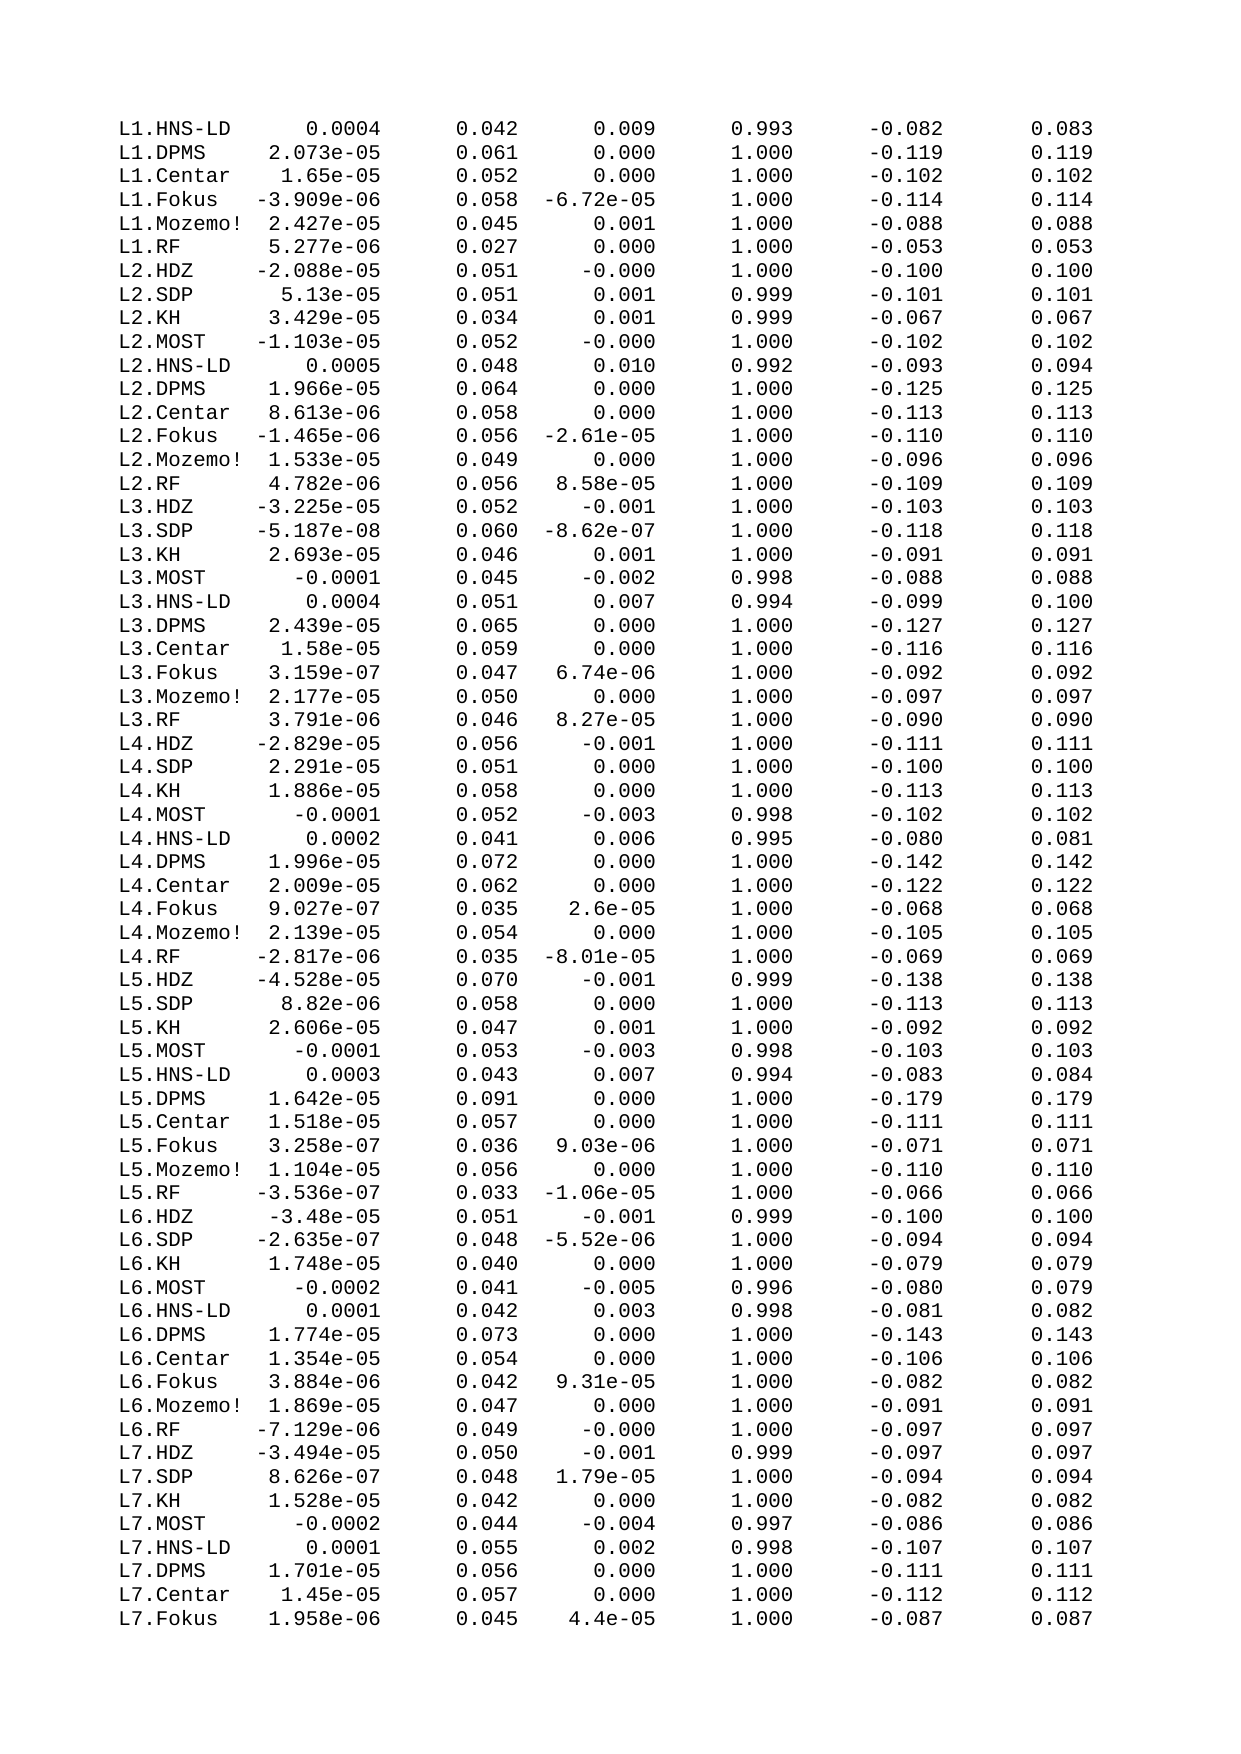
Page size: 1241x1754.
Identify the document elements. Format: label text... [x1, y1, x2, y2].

text L2.Mozemo! 1.533e-05 0.049 0.000 1.000 -0.096 0.096 [118, 449, 1122, 473]
text L4.SDP 2.291e-05 0.051 0.000 1.000 -0.100 0.100 [118, 757, 1122, 780]
text L1.HNS-LD 0.0004 0.042 0.009 0.993 -0.082 0.083 [118, 118, 1122, 142]
text L2.Fokus -1.465e-06 0.056 -2.61e-05 1.000 -0.110 0.110 [118, 426, 1122, 449]
text L3.HNS-LD 0.0004 0.051 0.007 0.994 -0.099 0.100 [118, 591, 1122, 615]
text L3.KH 2.693e-05 0.046 0.001 1.000 -0.091 0.091 [118, 544, 1122, 567]
text L6.KH 1.748e-05 0.040 0.000 1.000 -0.079 0.079 [118, 1253, 1122, 1277]
text L4.Fokus 9.027e-07 0.035 2.6e-05 1.000 -0.068 0.068 [118, 898, 1122, 922]
text L6.Fokus 3.884e-06 0.042 9.31e-05 1.000 -0.082 0.082 [118, 1371, 1122, 1395]
text L5.Mozemo! 1.104e-05 0.056 0.000 1.000 -0.110 0.110 [118, 1158, 1122, 1182]
text L6.Centar 1.354e-05 0.054 0.000 1.000 -0.106 0.106 [118, 1348, 1122, 1371]
text L1.DPMS 2.073e-05 0.061 0.000 1.000 -0.119 0.119 [118, 142, 1122, 165]
text L4.Mozemo! 2.139e-05 0.054 0.000 1.000 -0.105 0.105 [118, 922, 1122, 946]
text L3.Mozemo! 2.177e-05 0.050 0.000 1.000 -0.097 0.097 [118, 686, 1122, 709]
text L4.Centar 2.009e-05 0.062 0.000 1.000 -0.122 0.122 [118, 875, 1122, 898]
text L3.SDP -5.187e-08 0.060 -8.62e-07 1.000 -0.118 0.118 [118, 520, 1122, 544]
text L4.RF -2.817e-06 0.035 -8.01e-05 1.000 -0.069 0.069 [118, 946, 1122, 969]
text L5.HNS-LD 0.0003 0.043 0.007 0.994 -0.083 0.084 [118, 1064, 1122, 1088]
text L6.RF -7.129e-06 0.049 -0.000 1.000 -0.097 0.097 [118, 1419, 1122, 1442]
text L3.MOST -0.0001 0.045 -0.002 0.998 -0.088 0.088 [118, 567, 1122, 591]
text L2.KH 3.429e-05 0.034 0.001 0.999 -0.067 0.067 [118, 307, 1122, 331]
text L2.DPMS 1.966e-05 0.064 0.000 1.000 -0.125 0.125 [118, 378, 1122, 402]
text L4.HNS-LD 0.0002 0.041 0.006 0.995 -0.080 0.081 [118, 827, 1122, 851]
text L4.KH 1.886e-05 0.058 0.000 1.000 -0.113 0.113 [118, 780, 1122, 804]
text L5.DPMS 1.642e-05 0.091 0.000 1.000 -0.179 0.179 [118, 1088, 1122, 1111]
text L6.SDP -2.635e-07 0.048 -5.52e-06 1.000 -0.094 0.094 [118, 1229, 1122, 1253]
text L5.SDP 8.82e-06 0.058 0.000 1.000 -0.113 0.113 [118, 993, 1122, 1017]
text L3.HDZ -3.225e-05 0.052 -0.001 1.000 -0.103 0.103 [118, 496, 1122, 520]
text L5.KH 2.606e-05 0.047 0.001 1.000 -0.092 0.092 [118, 1017, 1122, 1040]
text L2.MOST -1.103e-05 0.052 -0.000 1.000 -0.102 0.102 [118, 331, 1122, 354]
text L6.DPMS 1.774e-05 0.073 0.000 1.000 -0.143 0.143 [118, 1324, 1122, 1348]
text L2.HNS-LD 0.0005 0.048 0.010 0.992 -0.093 0.094 [118, 354, 1122, 378]
text L6.Mozemo! 1.869e-05 0.047 0.000 1.000 -0.091 0.091 [118, 1395, 1122, 1419]
text L4.DPMS 1.996e-05 0.072 0.000 1.000 -0.142 0.142 [118, 851, 1122, 875]
text L5.Fokus 3.258e-07 0.036 9.03e-06 1.000 -0.071 0.071 [118, 1135, 1122, 1158]
text L4.HDZ -2.829e-05 0.056 -0.001 1.000 -0.111 0.111 [118, 733, 1122, 757]
text L1.Fokus -3.909e-06 0.058 -6.72e-05 1.000 -0.114 0.114 [118, 189, 1122, 213]
text L4.MOST -0.0001 0.052 -0.003 0.998 -0.102 0.102 [118, 804, 1122, 827]
text L3.RF 3.791e-06 0.046 8.27e-05 1.000 -0.090 0.090 [118, 709, 1122, 733]
text L2.Centar 8.613e-06 0.058 0.000 1.000 -0.113 0.113 [118, 402, 1122, 426]
text L1.Mozemo! 2.427e-05 0.045 0.001 1.000 -0.088 0.088 [118, 213, 1122, 236]
text L7.HDZ -3.494e-05 0.050 -0.001 0.999 -0.097 0.097 [118, 1442, 1122, 1466]
text L7.SDP 8.626e-07 0.048 1.79e-05 1.000 -0.094 0.094 [118, 1466, 1122, 1489]
text L2.SDP 5.13e-05 0.051 0.001 0.999 -0.101 0.101 [118, 284, 1122, 307]
text L7.MOST -0.0002 0.044 -0.004 0.997 -0.086 0.086 [118, 1513, 1122, 1537]
text L6.HNS-LD 0.0001 0.042 0.003 0.998 -0.081 0.082 [118, 1300, 1122, 1324]
text L5.Centar 1.518e-05 0.057 0.000 1.000 -0.111 0.111 [118, 1111, 1122, 1135]
text L6.MOST -0.0002 0.041 -0.005 0.996 -0.080 0.079 [118, 1277, 1122, 1300]
text L7.KH 1.528e-05 0.042 0.000 1.000 -0.082 0.082 [118, 1489, 1122, 1513]
text L7.Fokus 1.958e-06 0.045 4.4e-05 1.000 -0.087 0.087 [118, 1608, 1122, 1631]
text L1.RF 5.277e-06 0.027 0.000 1.000 -0.053 0.053 [118, 236, 1122, 260]
text L5.MOST -0.0001 0.053 -0.003 0.998 -0.103 0.103 [118, 1040, 1122, 1064]
text L1.Centar 1.65e-05 0.052 0.000 1.000 -0.102 0.102 [118, 165, 1122, 189]
text L3.Centar 1.58e-05 0.059 0.000 1.000 -0.116 0.116 [118, 638, 1122, 662]
text L2.HDZ -2.088e-05 0.051 -0.000 1.000 -0.100 0.100 [118, 260, 1122, 284]
text L6.HDZ -3.48e-05 0.051 -0.001 0.999 -0.100 0.100 [118, 1206, 1122, 1229]
text L3.Fokus 3.159e-07 0.047 6.74e-06 1.000 -0.092 0.092 [118, 662, 1122, 686]
text L2.RF 4.782e-06 0.056 8.58e-05 1.000 -0.109 0.109 [118, 473, 1122, 496]
text L5.RF -3.536e-07 0.033 -1.06e-05 1.000 -0.066 0.066 [118, 1182, 1122, 1206]
text L7.DPMS 1.701e-05 0.056 0.000 1.000 -0.111 0.111 [118, 1561, 1122, 1584]
text L3.DPMS 2.439e-05 0.065 0.000 1.000 -0.127 0.127 [118, 615, 1122, 638]
text L7.Centar 1.45e-05 0.057 0.000 1.000 -0.112 0.112 [118, 1584, 1122, 1608]
text L7.HNS-LD 0.0001 0.055 0.002 0.998 -0.107 0.107 [118, 1537, 1122, 1561]
text L5.HDZ -4.528e-05 0.070 -0.001 0.999 -0.138 0.138 [118, 969, 1122, 993]
